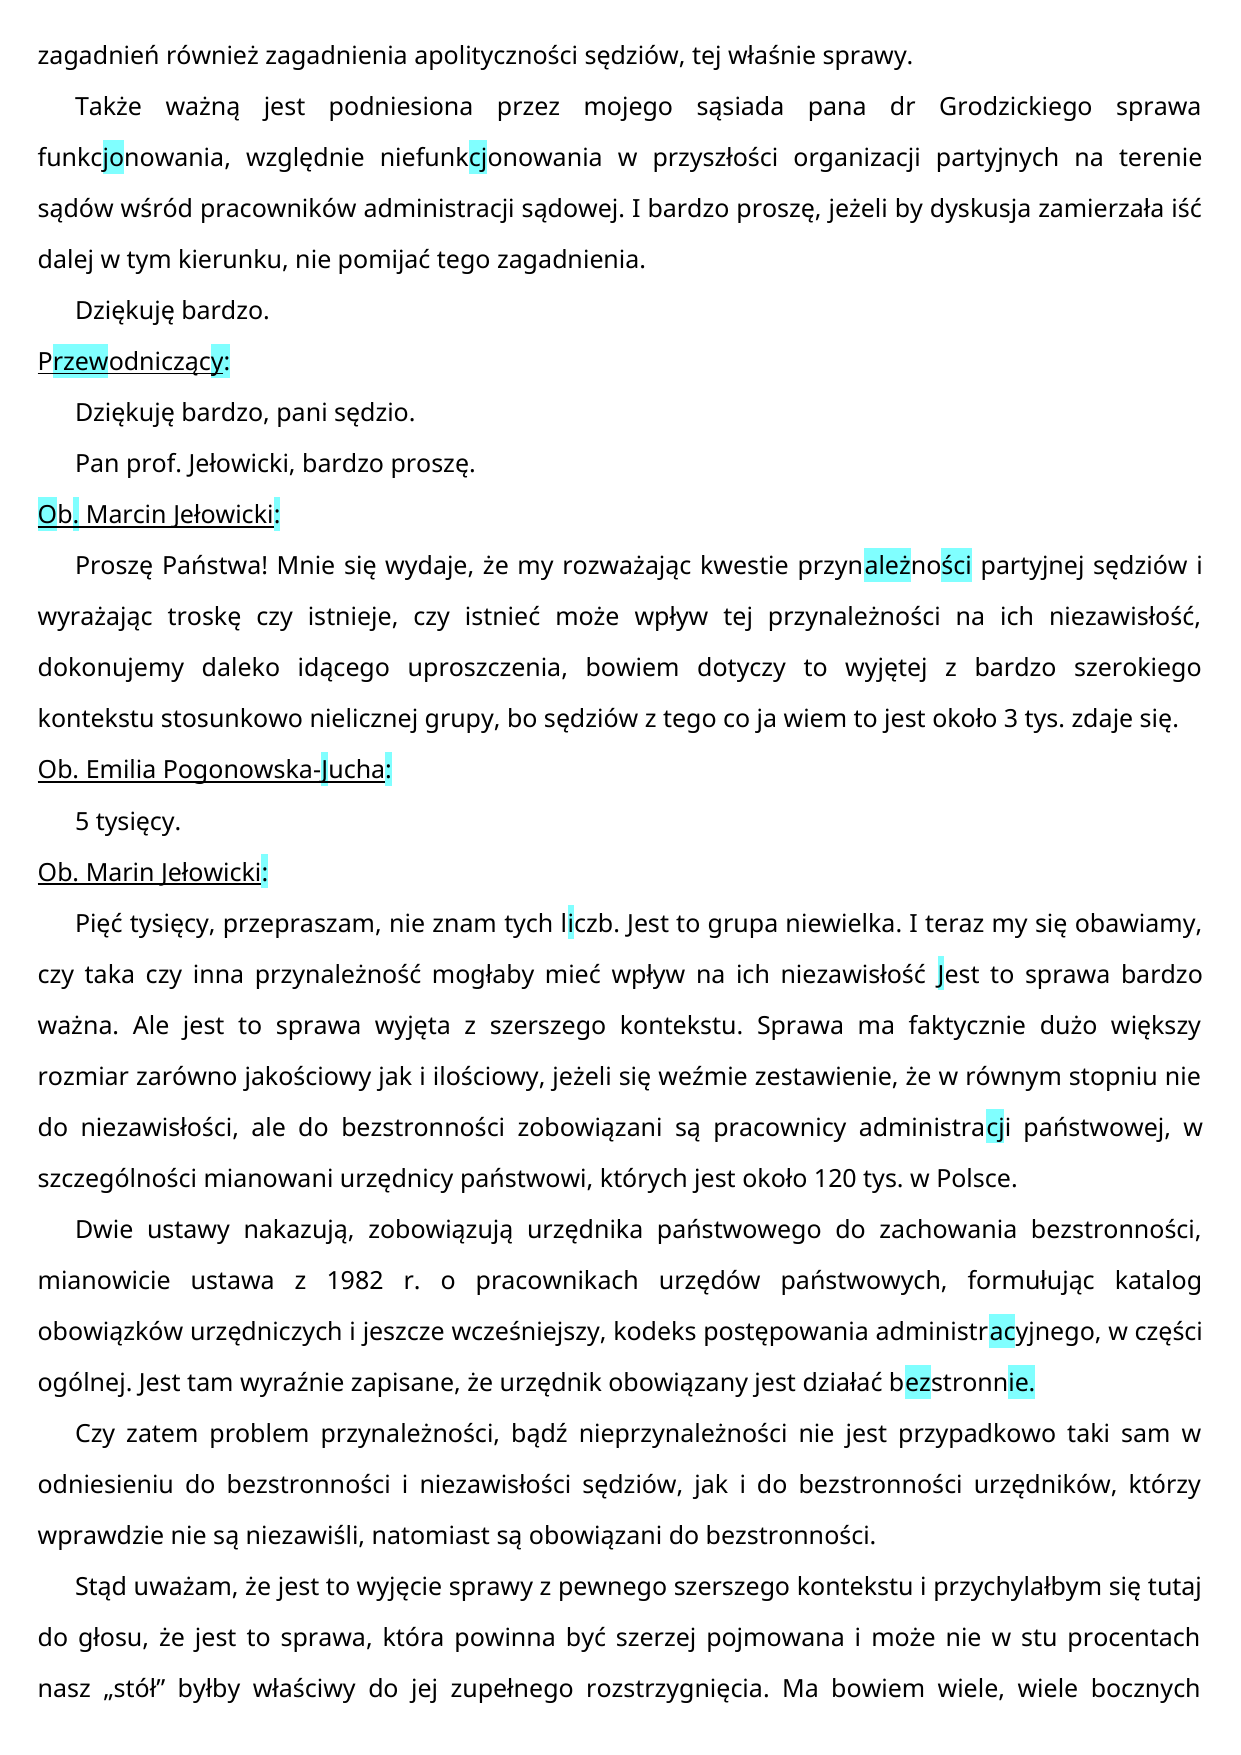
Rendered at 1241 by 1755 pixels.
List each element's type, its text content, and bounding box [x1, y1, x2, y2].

text Ob. Emilia Pogonowska-Jucha: [37, 752, 1203, 786]
text Pięć tysięcy, przepraszam, nie znam tych liczb. Jest to grupa niewielka. I teraz my się obawiamy, czy taka czy inna przynależność mogłaby mieć wpływ na ich niezawisłość Jest to sprawa bardzo ważna. Ale jest to sprawa wyjęta z szerszego kontekstu. Sprawa ma faktycznie dużo większy rozmiar zarówno jakościowy jak i ilościowy, jeżeli się weźmie zestawienie, że w równym stopniu nie do niezawisłości, ale do bezstronności zobowiązani są pracownicy administracji państwowej, w szczególności mianowani urzędnicy państwowi, których jest około 120 tys. w Polsce. [37, 905, 1203, 1194]
text Dziękuję bardzo, pani sędzio. [37, 395, 1203, 429]
text Dwie ustawy nakazują, zobowiązują urzędnika państwowego do zachowania bezstronności, mianowicie ustawa z 1982 r. o pracownikach urzędów państwowych, formułując katalog obowiązków urzędniczych i jeszcze wcześniejszy, kodeks postępowania administracyjnego, w części ogólnej. Jest tam wyraźnie zapisane, że urzędnik obowiązany jest działać bezstronnie. [37, 1211, 1203, 1399]
text Czy zatem problem przynależności, bądź nieprzynależności nie jest przypadkowo taki sam w odniesieniu do bezstronności i niezawisłości sędziów, jak i do bezstronności urzędników, którzy wprawdzie nie są niezawiśli, natomiast są obowiązani do bezstronności. [37, 1416, 1203, 1552]
text Proszę Państwa! Mnie się wydaje, że my rozważając kwestie przynależności partyjnej sędziów i wyrażając troskę czy istnieje, czy istnieć może wpływ tej przynależności na ich niezawisłość, dokonujemy daleko idącego uproszczenia, bowiem dotyczy to wyjętej z bardzo szerokiego kontekstu stosunkowo nielicznej grupy, bo sędziów z tego co ja wiem to jest około 3 tys. zdaje się. [37, 548, 1203, 735]
text Także ważną jest podniesiona przez mojego sąsiada pana dr Grodzickiego sprawa funkcjonowania, względnie niefunkcjonowania w przyszłości organizacji partyjnych na terenie sądów wśród pracowników administracji sądowej. I bardzo proszę, jeżeli by dyskusja zamierzała iść dalej w tym kierunku, nie pomijać tego zagadnienia. [37, 88, 1203, 276]
text 5 tysięcy. [37, 803, 1203, 837]
text Przewodniczący: [37, 344, 1203, 378]
text Ob. Marin Jełowicki: [37, 854, 1203, 888]
text zagadnień również zagadnienia apolityczności sędziów, tej właśnie sprawy. [37, 37, 1203, 72]
text Stąd uważam, że jest to wyjęcie sprawy z pewnego szerszego kontekstu i przychylałbym się tutaj do głosu, że jest to sprawa, która powinna być szerzej pojmowana i może nie w stu procentach nasz „stół” byłby właściwy do jej zupełnego rozstrzygnięcia. Ma bowiem wiele, wiele bocznych [37, 1569, 1203, 1705]
text Ob. Marcin Jełowicki: [37, 497, 1203, 531]
text Pan prof. Jełowicki, bardzo proszę. [37, 446, 1203, 480]
text Dziękuję bardzo. [37, 293, 1203, 327]
